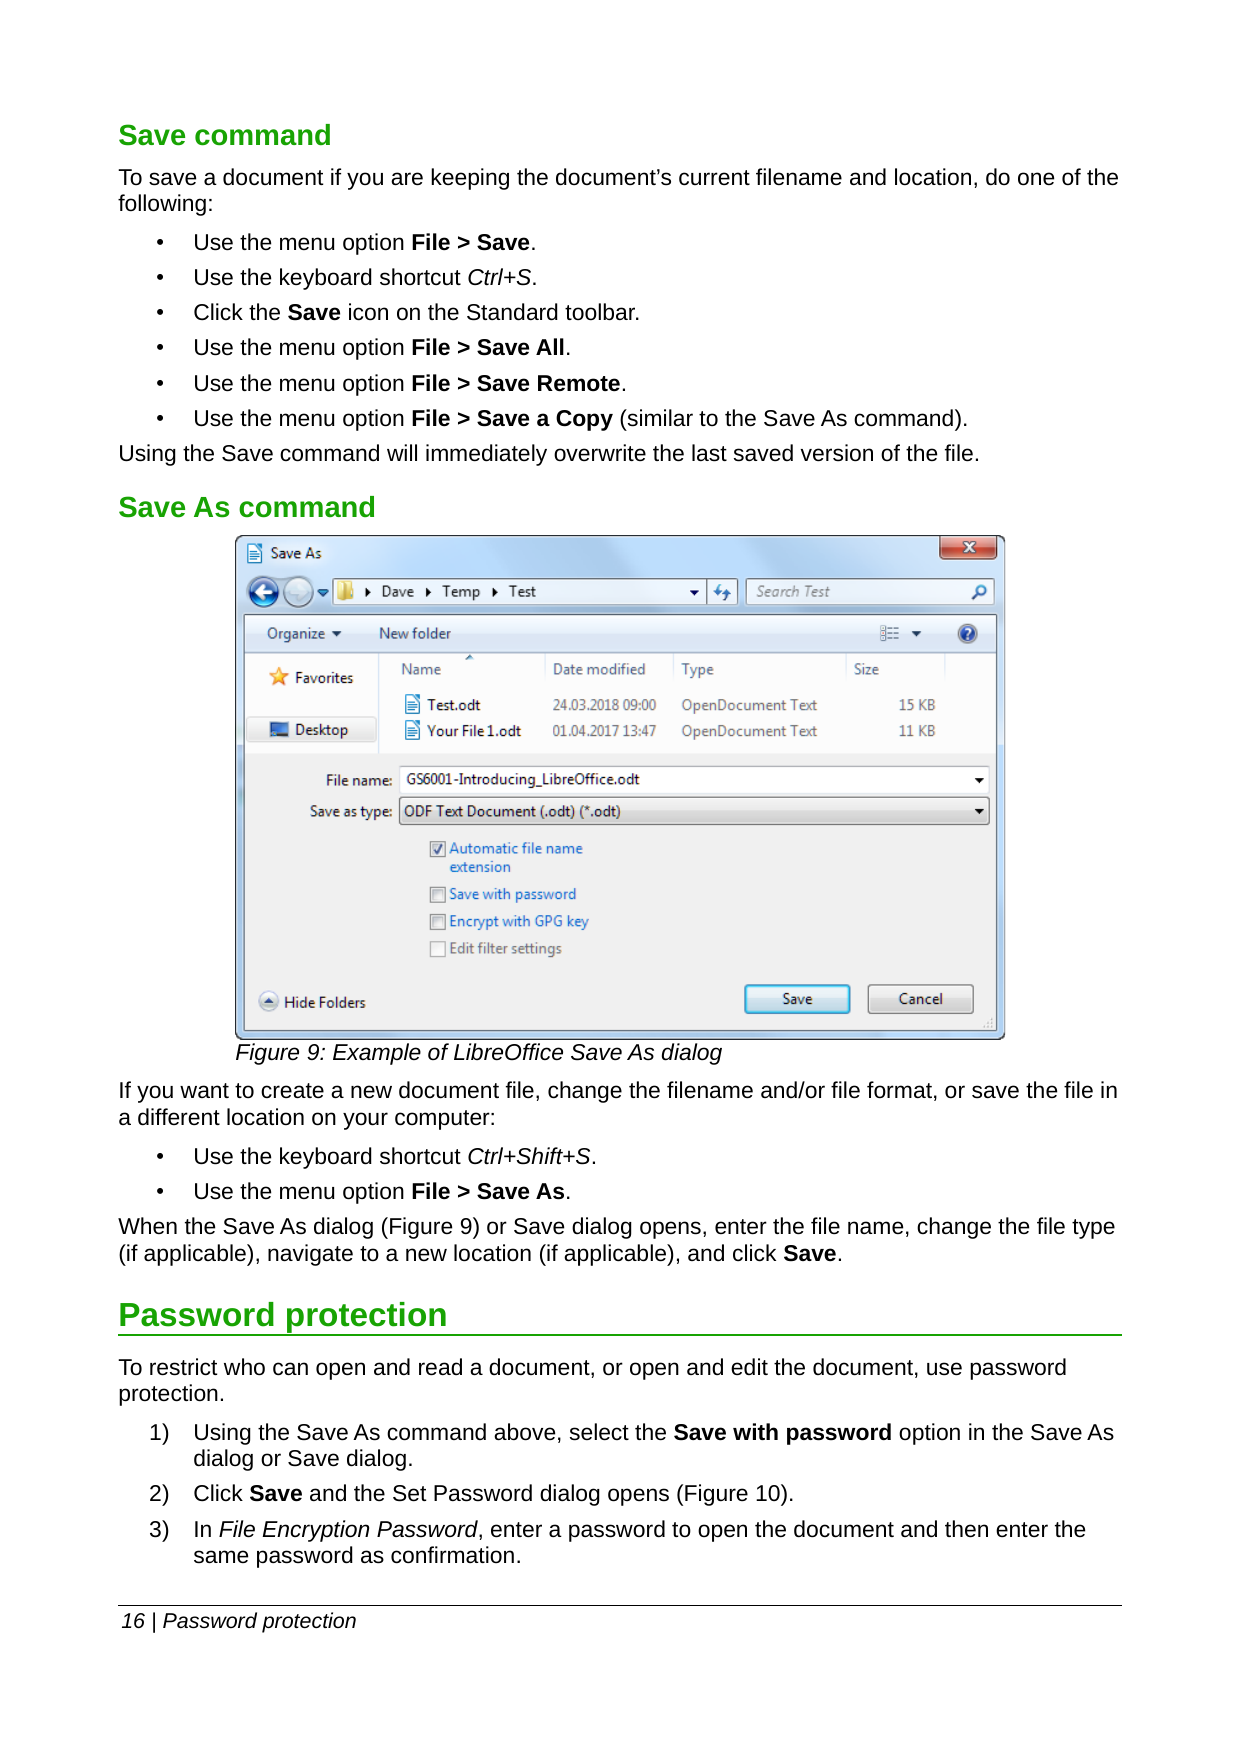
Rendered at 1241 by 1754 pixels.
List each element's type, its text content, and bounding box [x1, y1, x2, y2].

list Use the keyboard shortcut Ctrl+Shift+S. [156, 1143, 1122, 1169]
list Click the Save icon on the Standard toolbar. [156, 299, 1122, 325]
list Use the menu option File > Save All. [156, 334, 1122, 361]
list Use the menu option File > Save a Copy (similar to the Save As command). [156, 405, 1122, 431]
list Click Save and the Set Password dialog opens (Figure 10). [169, 1480, 1122, 1507]
text If you want to create a new document file, change the filename and/or file format, or save the file in a different location on your computer: [118, 1077, 1122, 1130]
list To save a document if you are keeping the document’s current filename and location, do one of the following: [118, 163, 1122, 216]
picture [235, 535, 1005, 1040]
text To restrict who can open and read a document, or open and edit the document, use password protection. [118, 1353, 1122, 1406]
list Use the keyboard shortcut Ctrl+S. [156, 264, 1122, 290]
text Using the Save command will immediately overwrite the last saved version of the file. [118, 440, 1122, 466]
list Use the menu option File > Save. [156, 229, 1122, 255]
list Using the Save As command above, select the Save with password option in the Save As dialog or Save dialog. [169, 1419, 1122, 1471]
text When the Save As dialog (Figure 9) or Save dialog opens, enter the file name, change the file type (if applicable), navigate to a new location (if applicable), and click Save. [118, 1213, 1122, 1266]
subtitle Save As command [118, 490, 1122, 523]
text Figure 9: Example of LibreOffice Save As dialog [235, 1040, 1005, 1066]
subtitle Password protection [118, 1295, 1122, 1334]
list Use the menu option File > Save Remote. [156, 369, 1122, 396]
list In File Encryption Password, enter a password to open the document and then enter the same password as confirmation. [169, 1516, 1122, 1568]
list Use the menu option File > Save As. [156, 1178, 1122, 1204]
subtitle Save command [118, 118, 1122, 152]
